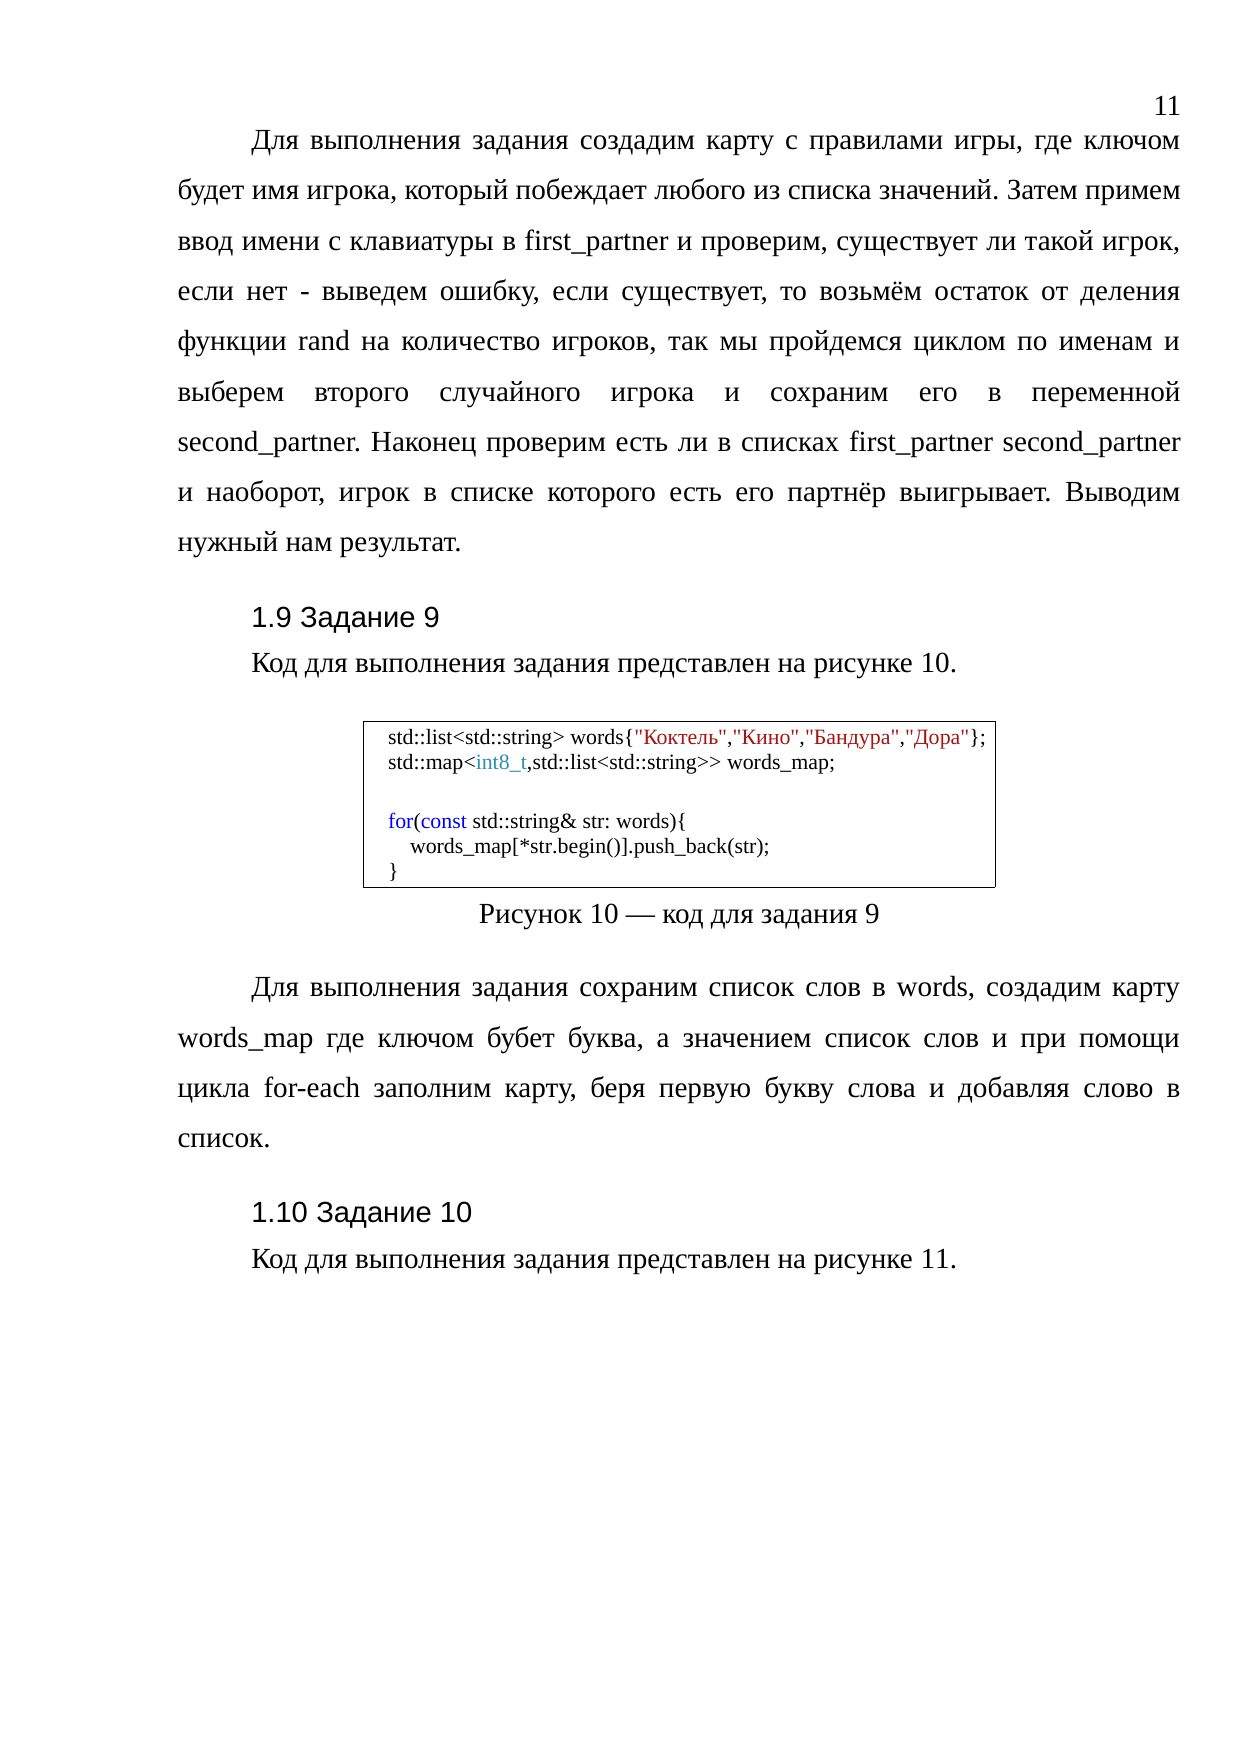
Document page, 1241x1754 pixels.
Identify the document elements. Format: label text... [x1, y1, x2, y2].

text for(const std::string& str: words){ [366, 808, 992, 833]
text std::list<std::string> words{"Коктель","Кино","Бандура","Дора"}; [366, 724, 992, 749]
subtitle Задание 9 [251, 600, 1181, 633]
text Для выполнения задания создадим карту с правилами игры, где ключом будет имя игрока, который побеждает любого из списка значений. Затем примем ввод имени с клавиатуры в first_partner и проверим, существует ли такой игрок, если нет - выведем ошибку, если существует, то возьмём остаток от деления функции rand на количество игроков, так мы пройдемся циклом по именам и выберем второго случайного игрока и сохраним его в переменной second_partner. Наконец проверим есть ли в списках first_partner second_partner и наоборот, игрок в списке которого есть его партнёр выигрывает. Выводим нужный нам результат. [177, 122, 1181, 558]
text words_map[*str.begin()].push_back(str); [366, 833, 992, 858]
text Рисунок 10 — код для задания 9 [366, 896, 992, 929]
subtitle Задание 10 [251, 1195, 1181, 1229]
text Для выполнения задания cохраним список слов в words, создадим карту words_map где ключом бубет буква, а значением список слов и при помощи цикла for-each заполним карту, беря первую букву слова и добавляя слово в список. [177, 969, 1181, 1154]
text std::map<int8_t,std::list<std::string>> words_map; [366, 749, 992, 774]
text Код для выполнения задания представлен на рисунке 11. [177, 1241, 1181, 1275]
text Код для выполнения задания представлен на рисунке 10. [177, 646, 1181, 679]
text } [366, 858, 992, 883]
